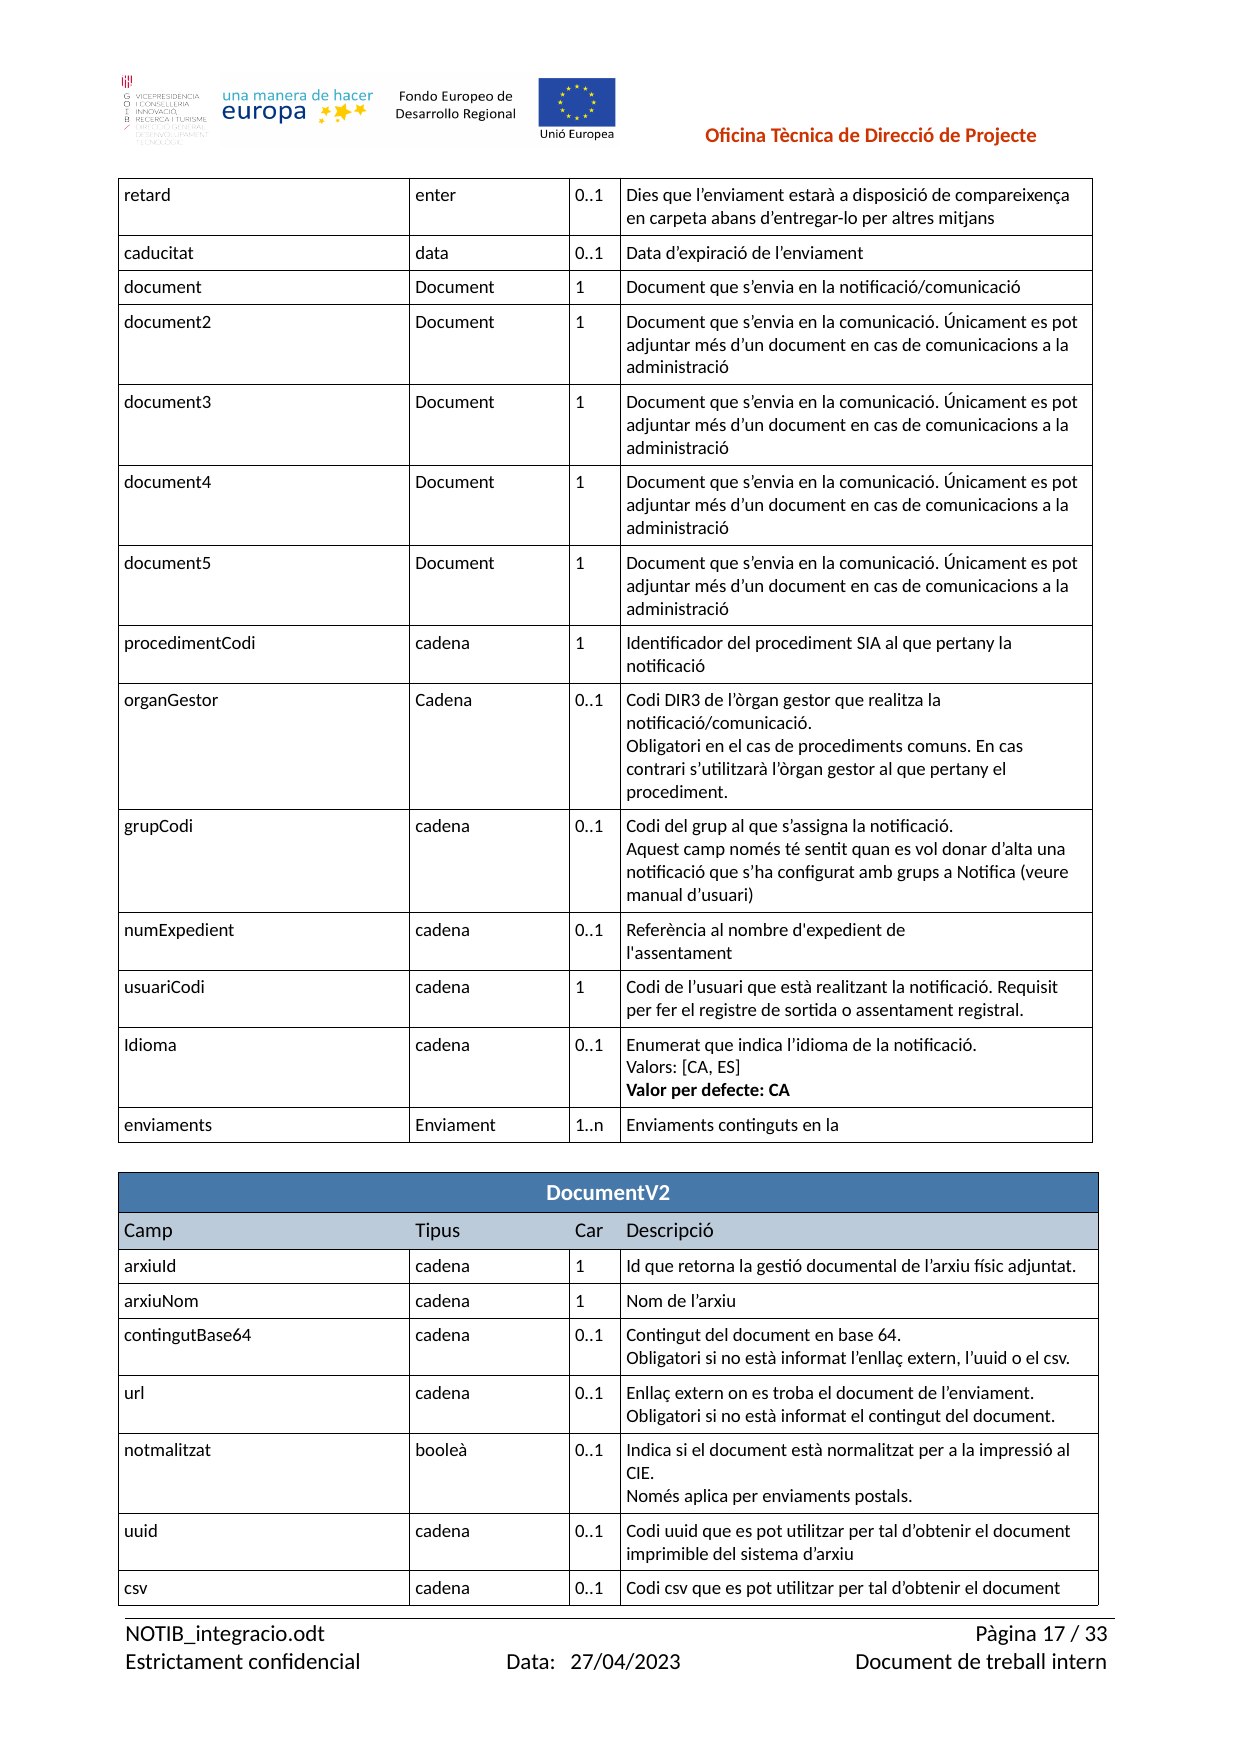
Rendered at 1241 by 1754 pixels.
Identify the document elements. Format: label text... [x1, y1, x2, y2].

table_cell enter [410, 179, 569, 235]
table_cell document4 [119, 466, 409, 545]
table_cell Document que s’envia en la notificació/comunicació [621, 271, 1092, 304]
table_cell retard [119, 179, 409, 235]
table_cell 0..1 [570, 236, 620, 269]
table_cell Document [410, 546, 569, 625]
table_cell cadena [410, 913, 569, 969]
table_cell 0..1 [570, 684, 620, 809]
picture [118, 73, 213, 147]
table_cell 1 [570, 385, 620, 465]
table_cell Enviament [410, 1108, 569, 1142]
table_cell cadena [410, 1376, 569, 1433]
table_cell Indica si el document està normalitzat per a la impressió al CIE. Només aplica per enviaments postals. [621, 1434, 1098, 1513]
table_cell document5 [119, 546, 409, 625]
table_cell usuariCodi [119, 971, 409, 1027]
table_cell Document que s’envia en la comunicació. Únicament es pot adjuntar més d’un document en cas de comunicacions a la administració [621, 385, 1092, 465]
table_cell Codi de l’usuari que està realitzant la notificació. Requisit per fer el registre de sortida o assentament registral. [621, 971, 1092, 1027]
table_cell cadena [410, 626, 569, 683]
table_cell Identificador del procediment SIA al que pertany la notificació [621, 626, 1092, 683]
table_cell 0..1 [570, 1434, 620, 1513]
table_cell 0..1 [570, 1028, 620, 1107]
table_cell Data d’expiració de l’enviament [621, 236, 1092, 269]
table_cell Document que s’envia en la comunicació. Únicament es pot adjuntar més d’un document en cas de comunicacions a la administració [621, 305, 1092, 384]
table_cell 0..1 [570, 179, 620, 235]
table_cell 0..1 [570, 810, 620, 912]
table_cell 1 [570, 971, 620, 1027]
table_cell 1..n [570, 1108, 620, 1142]
table_cell contingutBase64 [119, 1319, 409, 1375]
table_cell cadena [410, 1028, 569, 1107]
table_cell cadena [410, 810, 569, 912]
table_cell notmalitzat [119, 1434, 409, 1513]
table_cell Car [569, 1213, 620, 1249]
table_cell 1 [570, 305, 620, 384]
table_cell Dies que l’enviament estarà a disposició de compareixença en carpeta abans d’entregar-lo per altres mitjans [621, 179, 1092, 235]
table_cell data [410, 236, 569, 269]
table_cell 1 [570, 1284, 620, 1318]
table_cell document3 [119, 385, 409, 465]
table_cell Id que retorna la gestió documental de l’arxiu físic adjuntat. [621, 1250, 1098, 1283]
table_cell Enumerat que indica l’idioma de la notificació. Valors: [CA, ES] Valor per defecte: CA [621, 1028, 1092, 1107]
table_cell Document que s’envia en la comunicació. Únicament es pot adjuntar més d’un document en cas de comunicacions a la administració [621, 546, 1092, 625]
table_cell arxiuNom [119, 1284, 409, 1318]
table_cell Document [410, 385, 569, 465]
table_cell Camp [119, 1213, 409, 1249]
table_cell Referència al nombre d'expedient de l'assentament [621, 913, 1092, 969]
table_cell Codi csv que es pot utilitzar per tal d’obtenir el document [621, 1571, 1098, 1605]
table_cell cadena [410, 1571, 569, 1605]
table_cell csv [119, 1571, 409, 1605]
table_cell 1 [570, 626, 620, 683]
table_cell Enllaç extern on es troba el document de l’enviament. Obligatori si no està informat el contingut del document. [621, 1376, 1098, 1433]
table_cell uuid [119, 1514, 409, 1570]
table_cell document [119, 271, 409, 304]
table_cell document2 [119, 305, 409, 384]
table_cell 0..1 [570, 1376, 620, 1433]
table_cell numExpedient [119, 913, 409, 969]
table_cell Descripció [620, 1213, 1098, 1249]
table_cell Document [410, 466, 569, 545]
table_cell cadena [410, 1319, 569, 1375]
table_cell Contingut del document en base 64. Obligatori si no està informat l’enllaç extern, l’uuid o el csv. [621, 1319, 1098, 1375]
table_cell caducitat [119, 236, 409, 269]
table_cell Document que s’envia en la comunicació. Únicament es pot adjuntar més d’un document en cas de comunicacions a la administració [621, 466, 1092, 545]
table_cell Idioma [119, 1028, 409, 1107]
table_cell Tipus [409, 1213, 569, 1249]
table_cell procedimentCodi [119, 626, 409, 683]
table_cell cadena [410, 1250, 569, 1283]
table_cell url [119, 1376, 409, 1433]
table_cell 0..1 [570, 1571, 620, 1605]
table_cell 1 [570, 466, 620, 545]
table_cell Document [410, 271, 569, 304]
table_cell Enviaments continguts en la [621, 1108, 1092, 1142]
table_cell grupCodi [119, 810, 409, 912]
table_cell booleà [410, 1434, 569, 1513]
table_cell 0..1 [570, 1514, 620, 1570]
table_cell Nom de l’arxiu [621, 1284, 1098, 1318]
table_cell Codi del grup al que s’assigna la notificació. Aquest camp només té sentit quan es vol donar d’alta una notificació que s’ha configurat amb grups a Notifica (veure manual d’usuari) [621, 810, 1092, 912]
picture [219, 73, 621, 147]
table_cell cadena [410, 1284, 569, 1318]
table_cell Codi uuid que es pot utilitzar per tal d’obtenir el document imprimible del sistema d’arxiu [621, 1514, 1098, 1570]
table_cell 0..1 [570, 1319, 620, 1375]
table_cell 1 [570, 271, 620, 304]
table_cell enviaments [119, 1108, 409, 1142]
table_cell 0..1 [570, 913, 620, 969]
table_cell Document [410, 305, 569, 384]
table_cell cadena [410, 971, 569, 1027]
table_cell 1 [570, 546, 620, 625]
table_cell Cadena [410, 684, 569, 809]
table_header DocumentV2 [119, 1173, 1098, 1212]
table_cell organGestor [119, 684, 409, 809]
table_cell cadena [410, 1514, 569, 1570]
table_cell 1 [570, 1250, 620, 1283]
table_cell Codi DIR3 de l’òrgan gestor que realitza la notificació/comunicació. Obligatori en el cas de procediments comuns. En cas contrari s’utilitzarà l’òrgan gestor al que pertany el procediment. [621, 684, 1092, 809]
table_cell arxiuId [119, 1250, 409, 1283]
